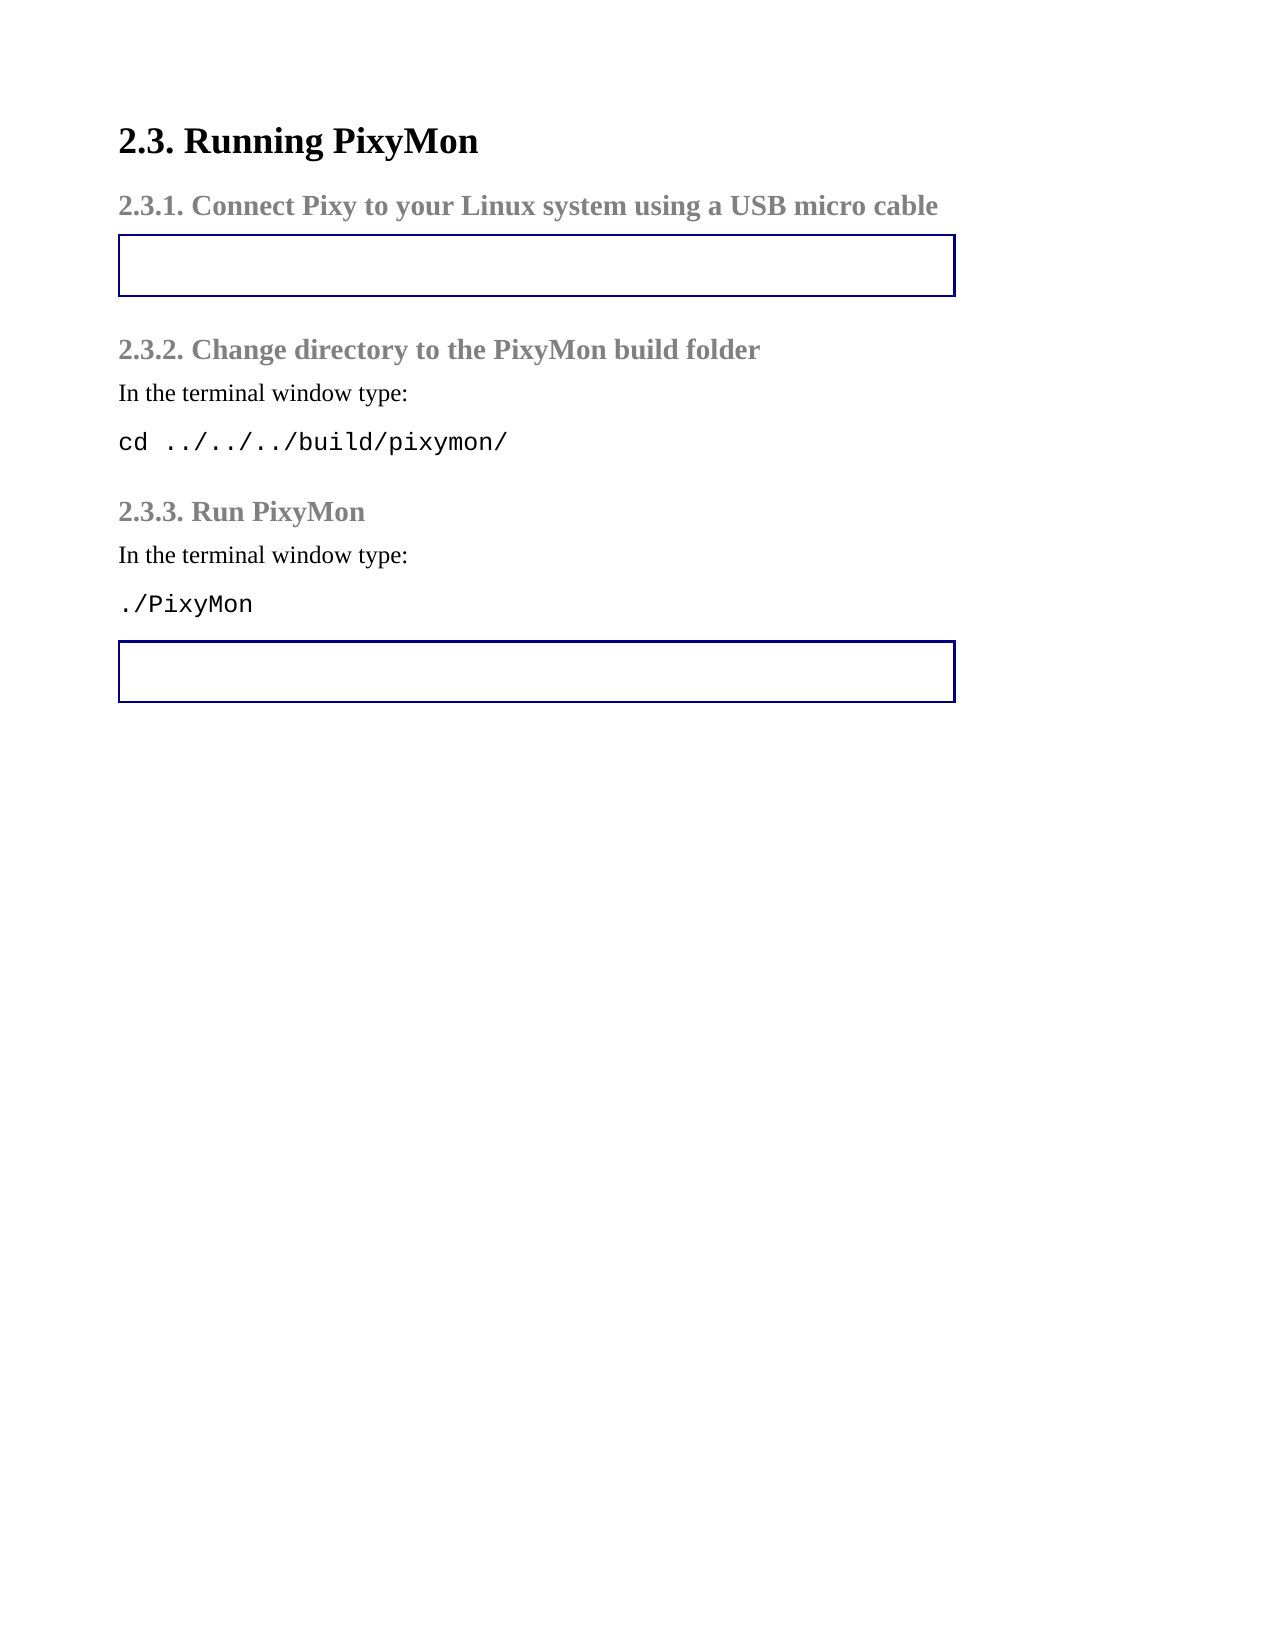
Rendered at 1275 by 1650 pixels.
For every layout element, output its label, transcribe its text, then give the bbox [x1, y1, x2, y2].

text cd ../../../build/pixymon/ [118, 427, 1157, 458]
text In the terminal window type: [118, 378, 1157, 407]
subtitle 2.3.2. Change directory to the PixyMon build folder [118, 332, 1157, 366]
subtitle 2.3. Running PixyMon [118, 118, 1157, 161]
subtitle 2.3.3. Run PixyMon [118, 494, 1157, 527]
text In the terminal window type: [118, 540, 1157, 568]
subtitle 2.3.1. Connect Pixy to your Linux system using a USB micro cable [118, 188, 1157, 222]
text ./PixyMon [118, 589, 1157, 619]
